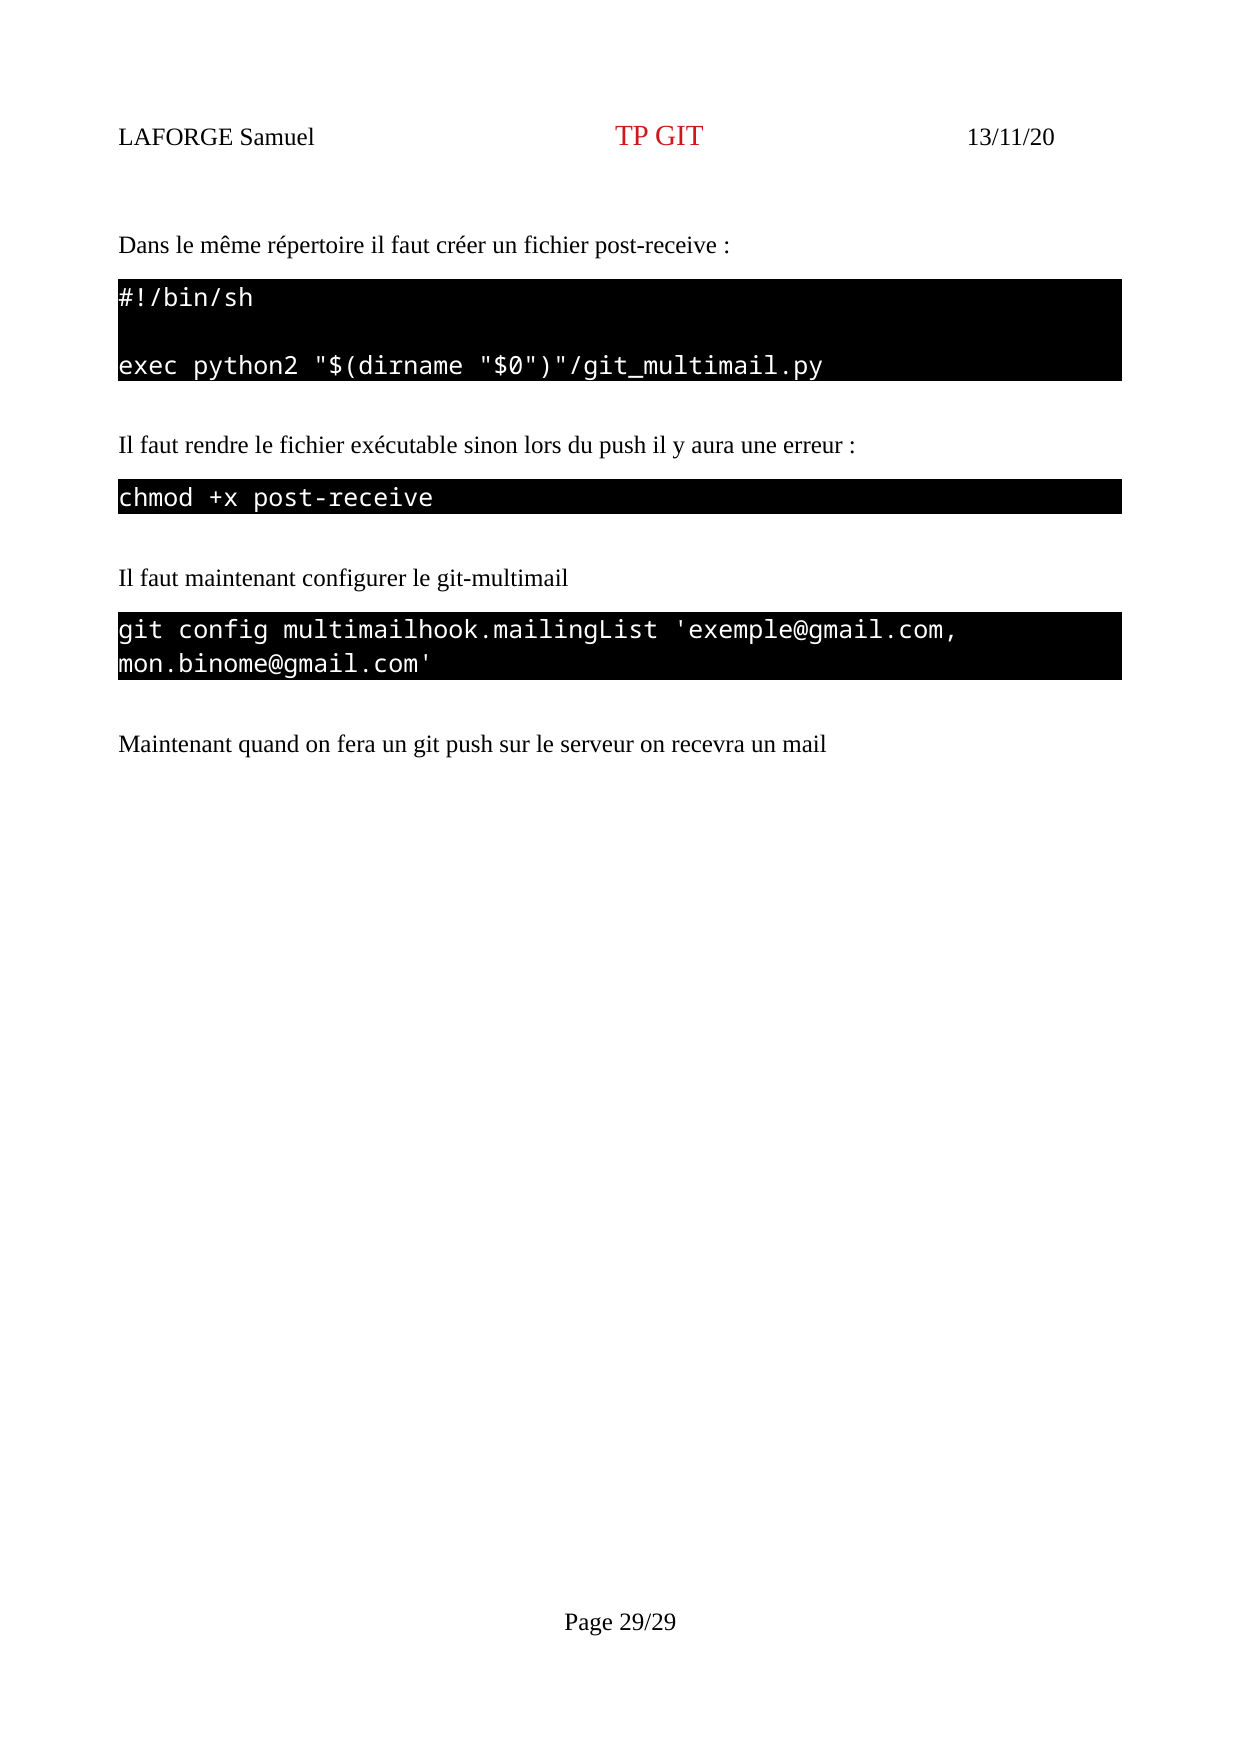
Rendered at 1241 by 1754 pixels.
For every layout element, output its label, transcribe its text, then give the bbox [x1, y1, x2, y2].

text git config multimailhook.mailingList 'exemple@gmail.com, mon.binome@gmail.com' [118, 612, 1122, 680]
text Il faut maintenant configurer le git-multimail [118, 563, 1122, 591]
text Maintenant quand on fera un git push sur le serveur on recevra un mail [118, 729, 1122, 758]
text Dans le même répertoire il faut créer un fichier post-receive : [118, 230, 1122, 259]
text Il faut rendre le fichier exécutable sinon lors du push il y aura une erreur : [118, 431, 1122, 459]
text exec python2 "$(dirname "$0")"/git_multimail.py [118, 347, 1122, 381]
text chmod +x post-receive [118, 479, 1122, 514]
text #!/bin/sh [118, 279, 1122, 313]
